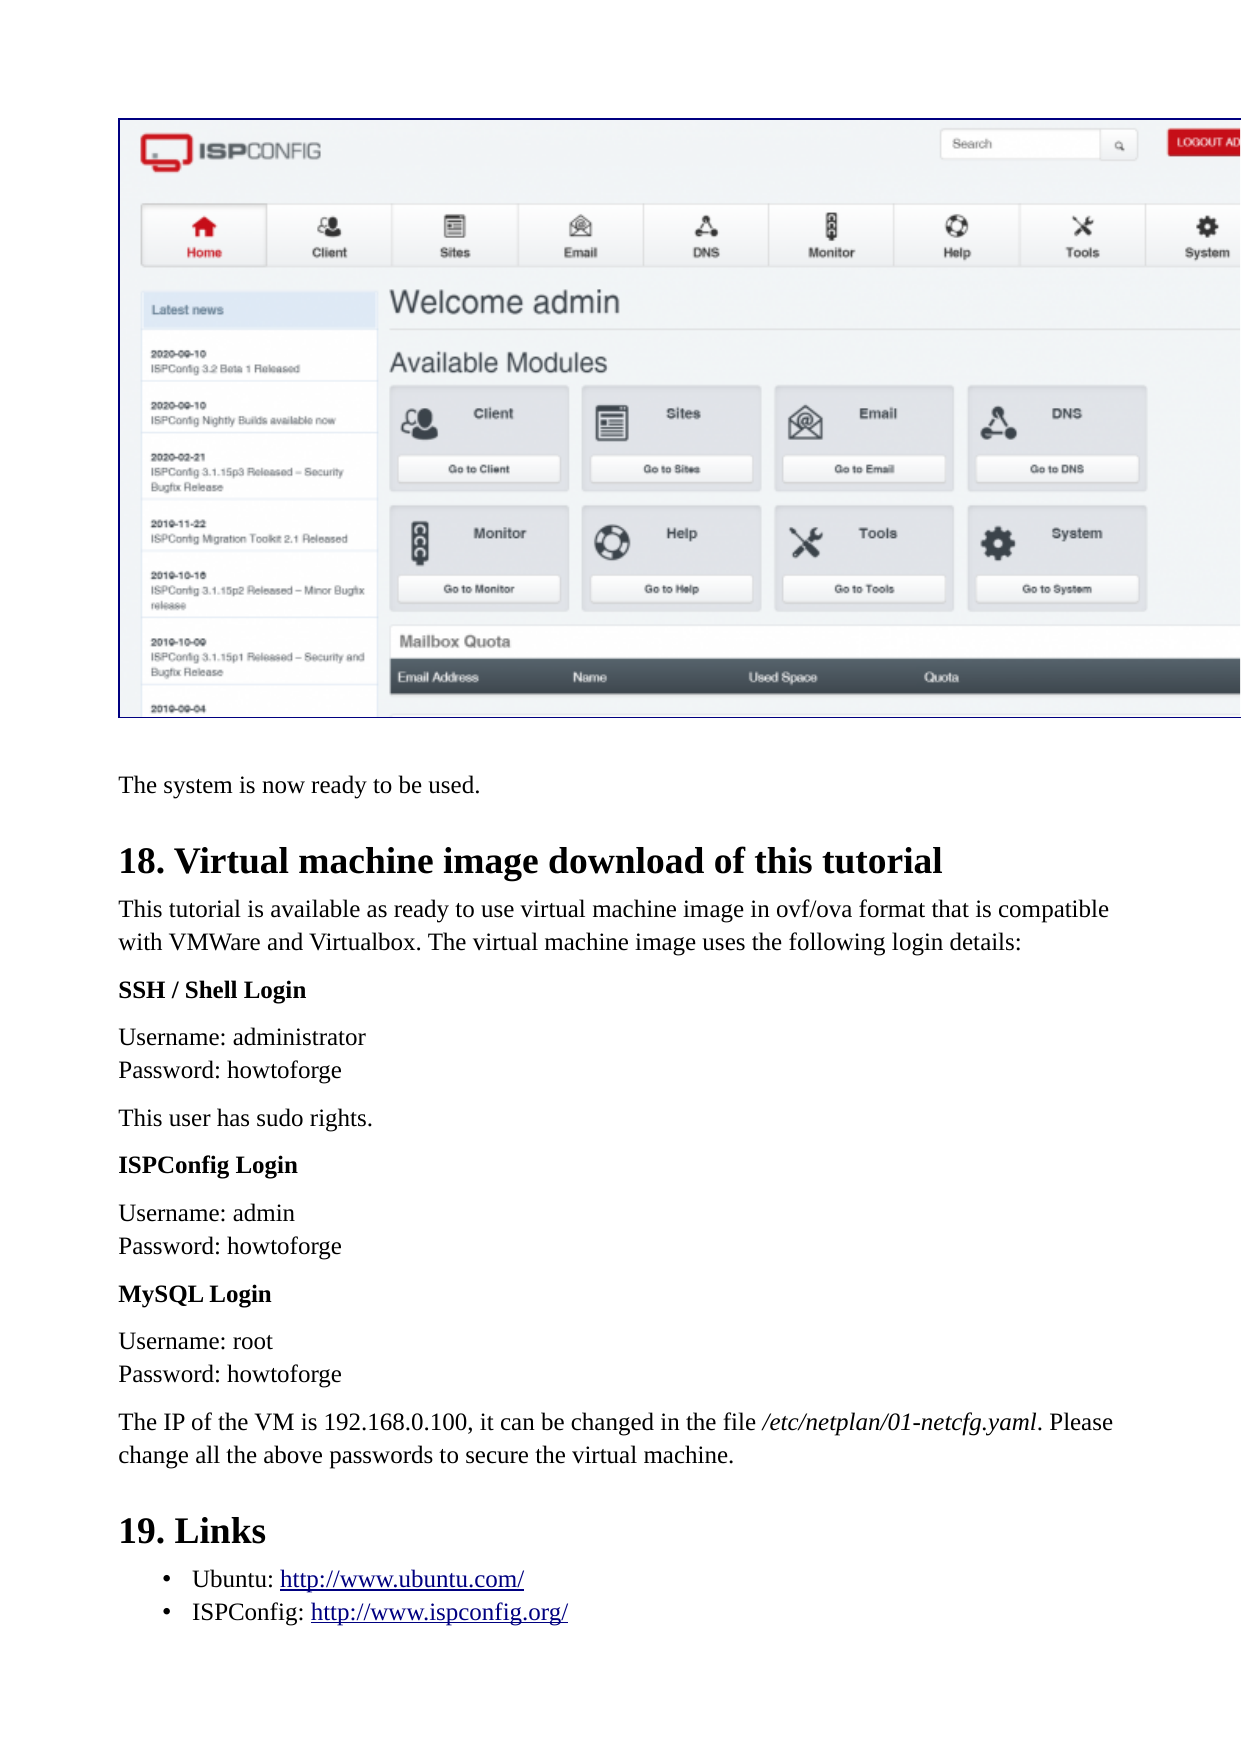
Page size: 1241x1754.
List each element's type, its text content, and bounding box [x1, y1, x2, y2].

text MySQL Login [118, 1279, 1122, 1307]
text This tutorial is available as ready to use virtual machine image in ovf/ova format that is compatible with VMWare and Virtualbox. The virtual machine image uses the following login details: [118, 894, 1122, 956]
text Username: administrator Password: howtoforge [118, 1022, 1122, 1084]
text The system is now ready to be used. [118, 770, 1122, 799]
text SSH / Shell Login [118, 975, 1122, 1003]
text The IP of the VM is 192.168.0.100, it can be changed in the file /etc/netplan/01-netcfg.yaml. Please change all the above passwords to secure the virtual machine. [118, 1407, 1122, 1469]
subtitle 18. Virtual machine image download of this tutorial [118, 838, 1122, 882]
list Ubuntu: http://www.ubuntu.com/ [162, 1564, 1122, 1593]
text Username: root Password: howtoforge [118, 1326, 1122, 1388]
text ISPConfig Login [118, 1151, 1122, 1179]
text Username: admin Password: howtoforge [118, 1198, 1122, 1260]
subtitle 19. Links [118, 1508, 1122, 1552]
list ISPConfig: http://www.ispconfig.org/ [162, 1597, 1122, 1626]
picture [120, 120, 1241, 717]
text This user has sudo rights. [118, 1103, 1122, 1132]
